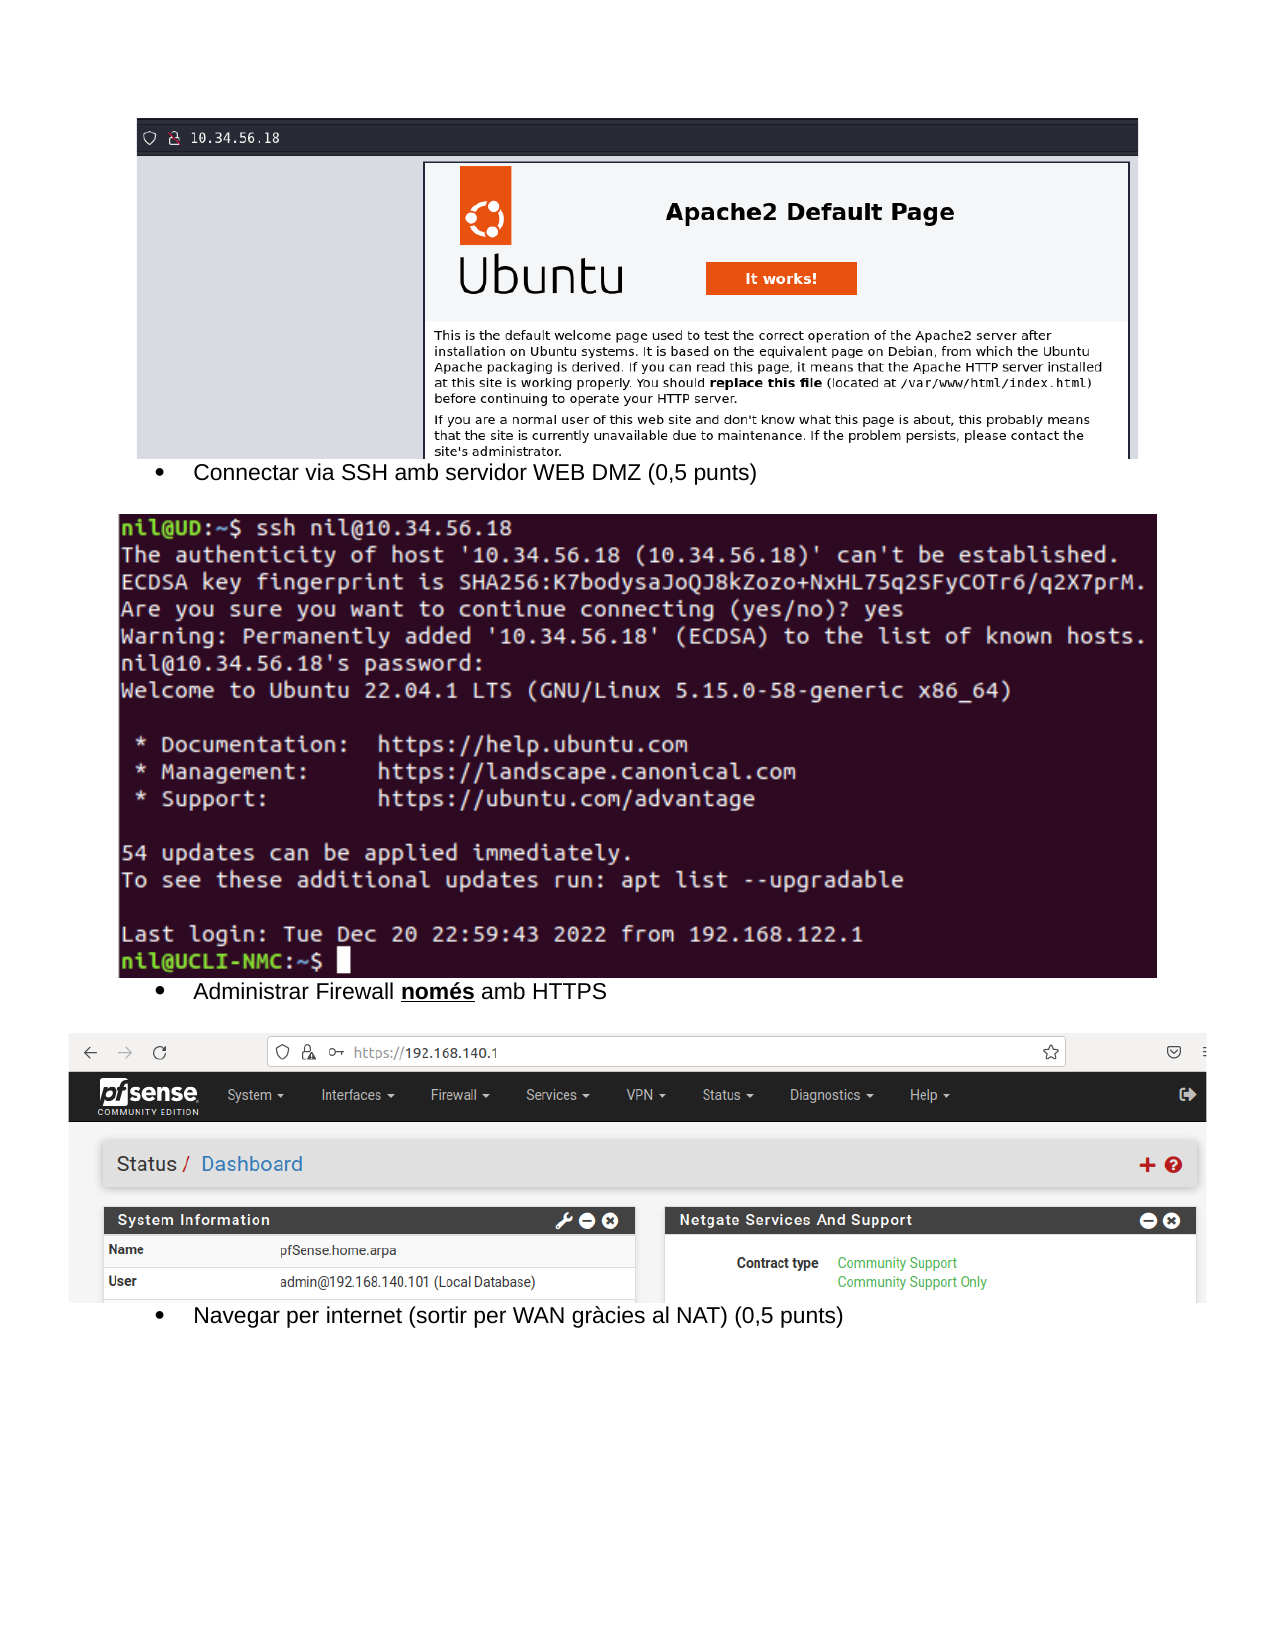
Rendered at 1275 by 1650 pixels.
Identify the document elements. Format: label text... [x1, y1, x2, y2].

picture [118, 514, 1157, 978]
list Administrar Firewall només amb HTTPS [156, 978, 1157, 1005]
picture [68, 1033, 1207, 1303]
picture [136, 118, 1139, 459]
list Navegar per internet (sortir per WAN gràcies al NAT) (0,5 punts) [156, 1303, 1157, 1329]
list Connectar via SSH amb servidor WEB DMZ (0,5 punts) [156, 118, 1157, 485]
